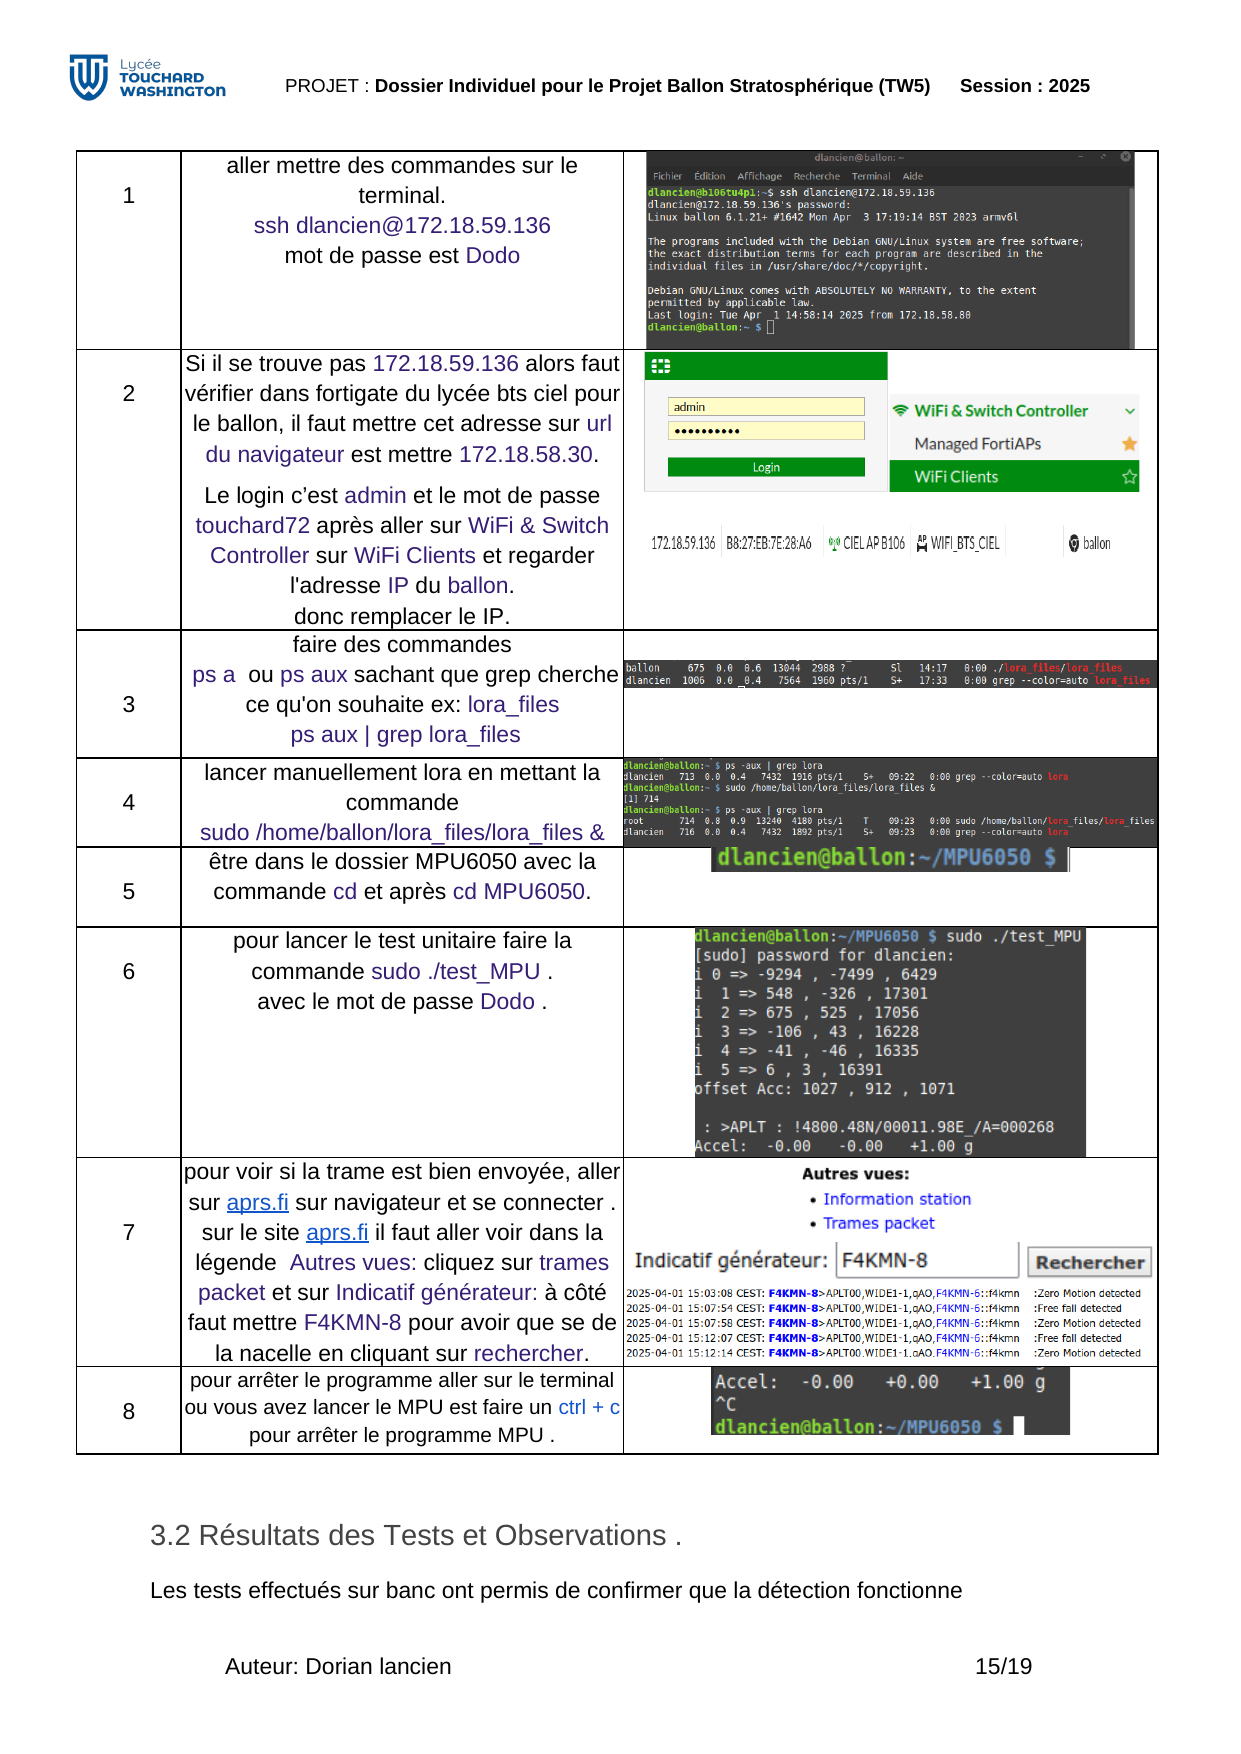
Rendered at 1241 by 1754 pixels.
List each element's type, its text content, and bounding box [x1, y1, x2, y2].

table_cell [1135, 152, 1157, 348]
table_cell lancer manuellement lora en mettant la commande sudo /home/ballon/lora_files/lora_files & [182, 759, 623, 846]
table_cell [624, 350, 1157, 629]
table_cell [624, 631, 1157, 660]
picture [32, 18, 263, 137]
table_cell [1087, 928, 1157, 1157]
table_cell 5 [77, 848, 180, 926]
table_cell [624, 848, 1157, 926]
picture [695, 927, 1087, 1157]
picture [624, 1285, 1157, 1357]
table_cell [624, 152, 646, 348]
picture [624, 1242, 1157, 1282]
table_cell [624, 688, 1157, 757]
table_cell pour arrêter le programme aller sur le terminal ou vous avez lancer le MPU est faire un ctrl + c pour arrêter le programme MPU . [182, 1367, 623, 1453]
table_cell [624, 1158, 1157, 1242]
table_cell 2 [77, 350, 180, 629]
table_cell [624, 1357, 1157, 1366]
picture [648, 525, 1133, 557]
table_cell 1 [77, 152, 180, 348]
table_cell 4 [77, 759, 180, 846]
picture [624, 660, 1157, 688]
table_cell 3 [77, 631, 180, 757]
picture [624, 758, 1157, 872]
table_cell pour voir si la trame est bien envoyée, aller sur aprs.fi sur navigateur et se connecter . sur le site aprs.fi il faut aller voir dans la légende Autres vues: cliquez sur trames packet et sur Indicatif générateur: à côté faut mettre F4KMN-8 pour avoir que se de la nacelle en cliquant sur rechercher. [182, 1158, 623, 1366]
table_cell être dans le dossier MPU6050 avec la commande cd et après cd MPU6050. [182, 848, 623, 926]
table_cell aller mettre des commandes sur le terminal. ssh dlancien@172.18.59.136 mot de passe est Dodo [182, 152, 623, 348]
picture [711, 1367, 1071, 1435]
picture [802, 1158, 979, 1239]
text Les tests effectués sur banc ont permis de confirmer que la détection fonctionne [150, 1577, 1090, 1603]
table_cell 7 [77, 1158, 180, 1366]
table_cell [624, 1367, 1157, 1453]
table_cell 6 [77, 928, 180, 1157]
subtitle 3.2 Résultats des Tests et Observations . [150, 1518, 1090, 1552]
table_cell 8 [77, 1367, 180, 1453]
table_cell [624, 928, 695, 1157]
picture [641, 350, 1140, 492]
table_cell Si il se trouve pas 172.18.59.136 alors faut vérifier dans fortigate du lycée bts ciel pour le ballon, il faut mettre cet adresse sur url du navigateur est mettre 172.18.58.30. Le login c’est admin et le mot de passe touchard72 après aller sur WiFi & Switch Controller sur WiFi Clients et regarder l'adresse IP du ballon. donc remplacer le IP. [182, 350, 623, 629]
picture [646, 151, 1135, 349]
table_cell faire des commandes ps a ou ps aux sachant que grep cherche ce qu'on souhaite ex: lora_files ps aux | grep lora_files [182, 631, 623, 757]
table_cell pour lancer le test unitaire faire la commande sudo ./test_MPU . avec le mot de passe Dodo . [182, 928, 623, 1157]
